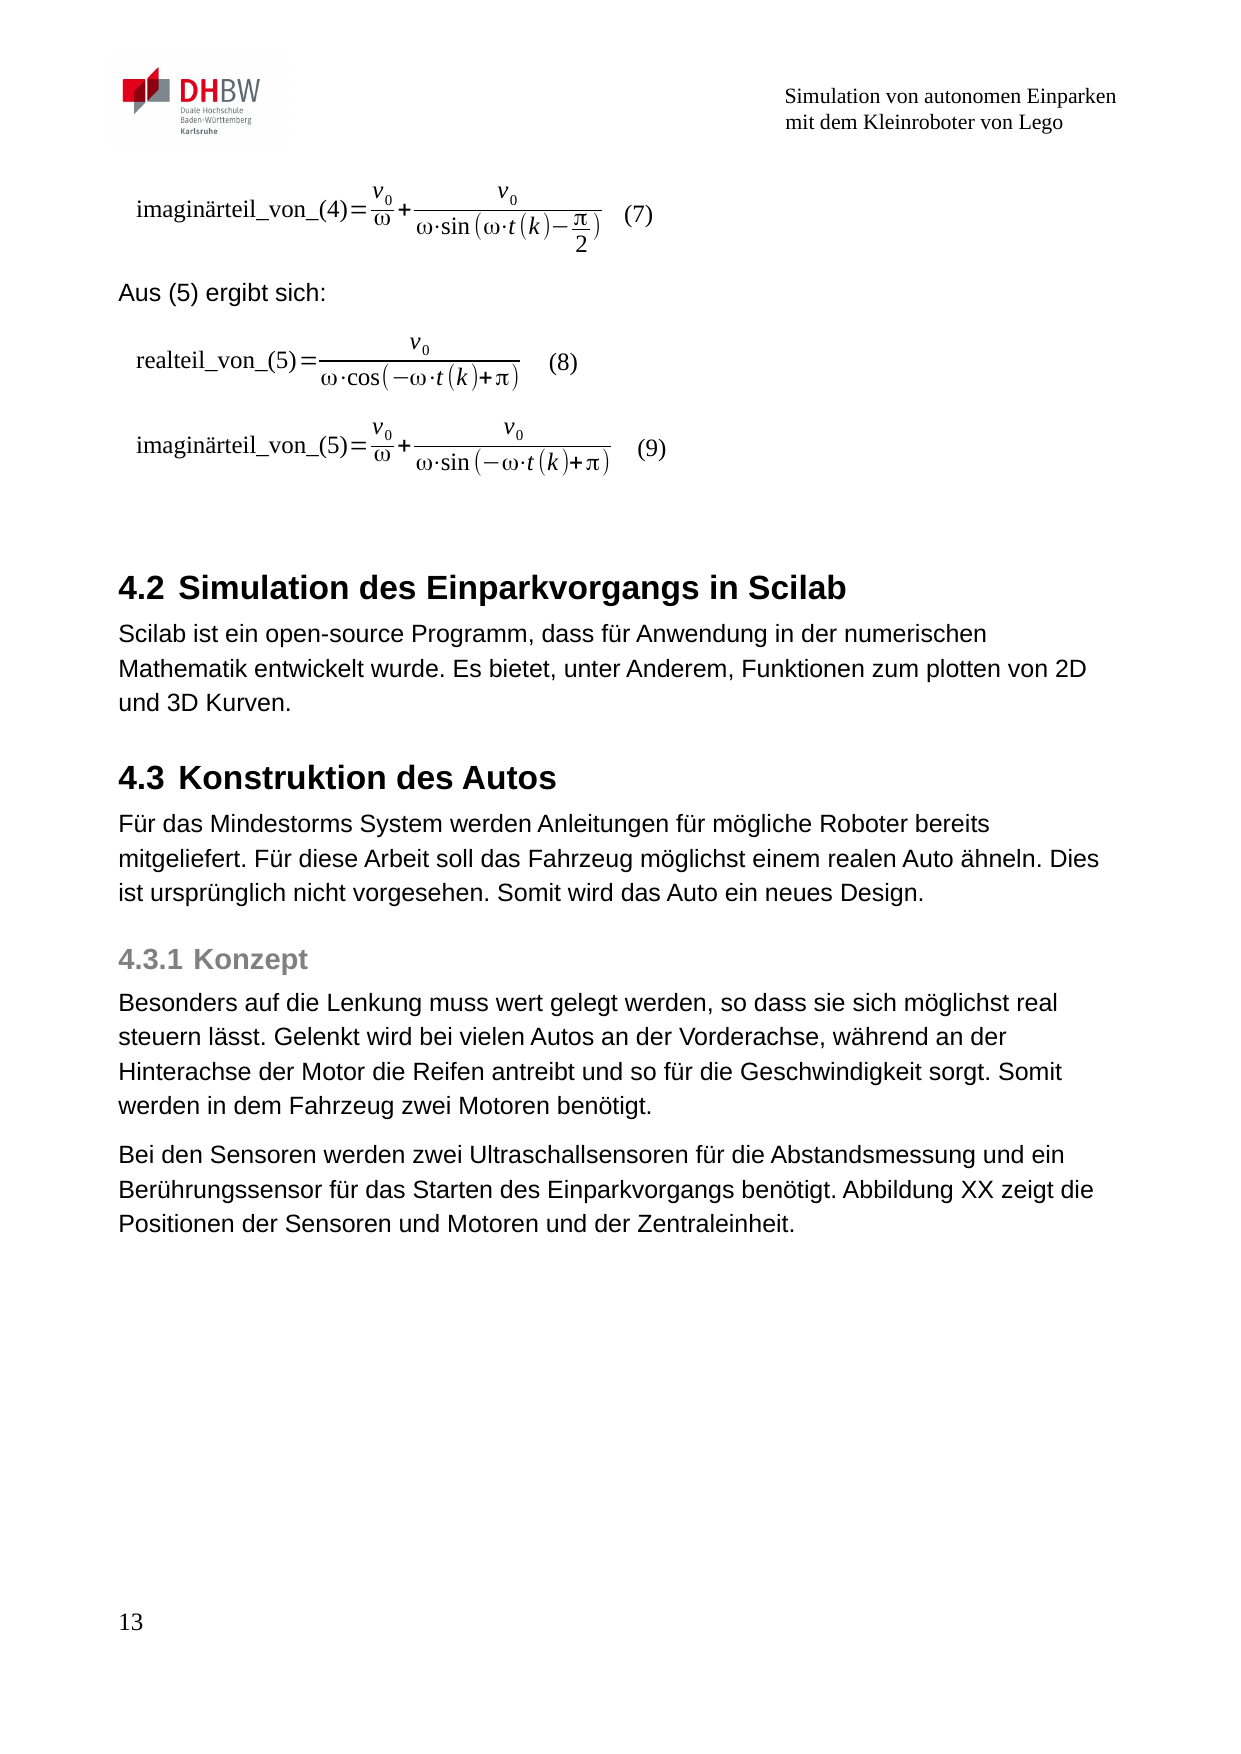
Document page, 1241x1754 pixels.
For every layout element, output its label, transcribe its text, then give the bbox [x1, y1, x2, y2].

text Besonders auf die Lenkung muss wert gelegt werden, so dass sie sich möglichst real steuern lässt. Gelenkt wird bei vielen Autos an der Vorderachse, während an der Hinterachse der Motor die Reifen antreibt und so für die Geschwindigkeit sorgt. Somit werden in dem Fahrzeug zwei Motoren benötigt. [118, 988, 1122, 1120]
picture [108, 54, 291, 148]
text Für das Mindestorms System werden Anleitungen für mögliche Roboter bereits mitgeliefert. Für diese Arbeit soll das Fahrzeug möglichst einem realen Auto ähneln. Dies ist ursprünglich nicht vorgesehen. Somit wird das Auto ein neues Design. [118, 809, 1122, 907]
subtitle Konzept [118, 942, 1122, 975]
subtitle Konstruktion des Autos [118, 758, 1122, 797]
subtitle Simulation des Einparkvorgangs in Scilab [118, 568, 1122, 607]
text Bei den Sensoren werden zwei Ultraschallsensoren für die Abstandsmessung und ein Berührungssensor für das Starten des Einparkvorgangs benötigt. Abbildung XX zeigt die Positionen der Sensoren und Motoren und der Zentraleinheit. [118, 1140, 1122, 1238]
text Scilab ist ein open-source Programm, dass für Anwendung in der numerischen Mathematik entwickelt wurde. Es bietet, unter Anderem, Funktionen zum plotten von 2D und 3D Kurven. [118, 619, 1122, 717]
text Aus (5) ergibt sich: [118, 278, 1122, 307]
